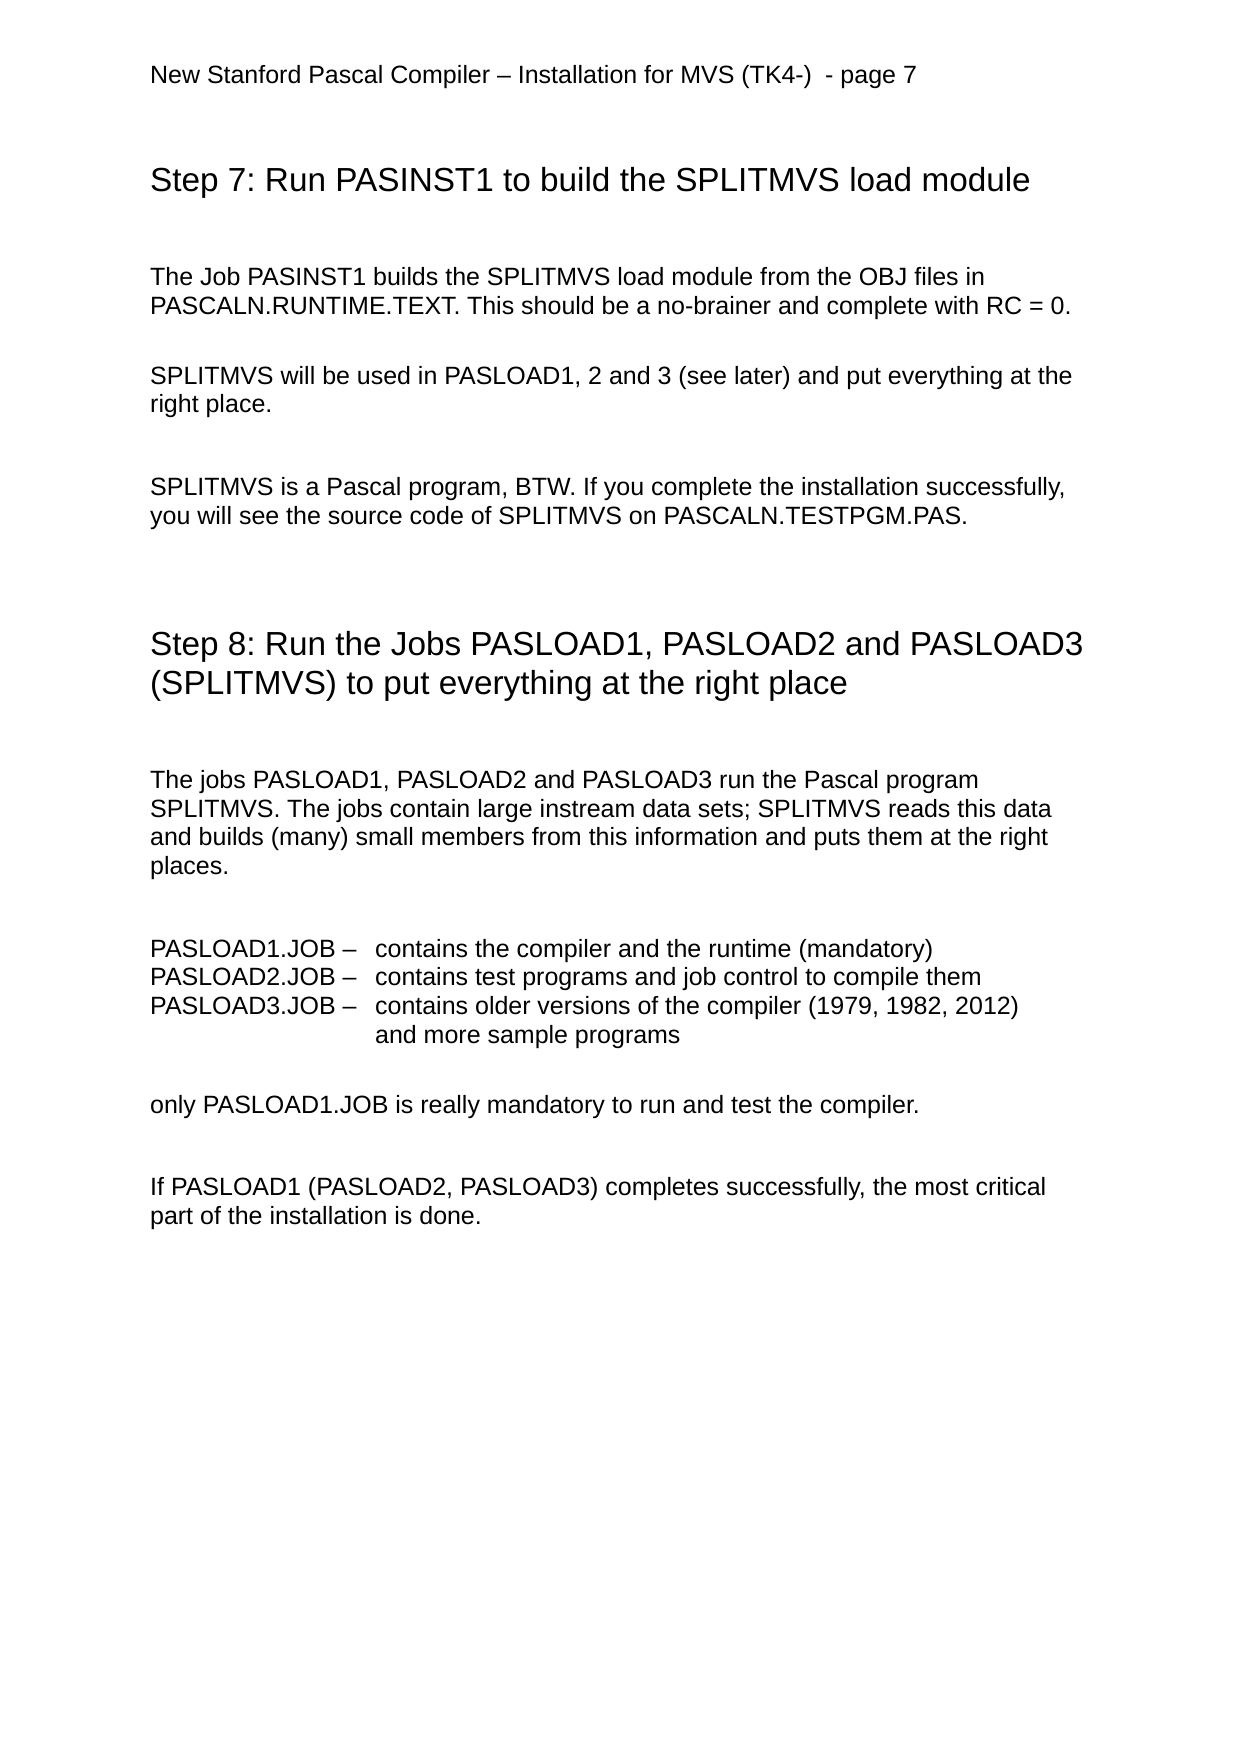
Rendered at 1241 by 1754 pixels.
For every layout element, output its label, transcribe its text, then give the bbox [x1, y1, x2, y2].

text Step 7: Run PASINST1 to build the SPLITMVS load module [150, 160, 1090, 198]
text SPLITMVS is a Pascal program, BTW. If you complete the installation successfully, you will see the source code of SPLITMVS on PASCALN.TESTPGM.PAS. [150, 472, 1090, 529]
text SPLITMVS will be used in PASLOAD1, 2 and 3 (see later) and put everything at the right place. [150, 332, 1090, 418]
text The jobs PASLOAD1, PASLOAD2 and PASLOAD3 run the Pascal program SPLITMVS. The jobs contain large instream data sets; SPLITMVS reads this data and builds (many) small members from this information and puts them at the right places. [150, 765, 1090, 880]
text PASLOAD1.JOB – contains the compiler and the runtime (mandatory) PASLOAD2.JOB – contains test programs and job control to compile them PASLOAD3.JOB – contains older versions of the compiler (1979, 1982, 2012) and more sample programs [150, 933, 1090, 1077]
text Step 8: Run the Jobs PASLOAD1, PASLOAD2 and PASLOAD3 (SPLITMVS) to put everything at the right place [150, 624, 1090, 701]
text If PASLOAD1 (PASLOAD2, PASLOAD3) completes successfully, the most critical part of the installation is done. [150, 1172, 1090, 1230]
text The Job PASINST1 builds the SPLITMVS load module from the OBJ files in PASCALN.RUNTIME.TEXT. This should be a no-brainer and complete with RC = 0. [150, 262, 1090, 319]
text only PASLOAD1.JOB is really mandatory to run and test the compiler. [150, 1090, 1090, 1118]
